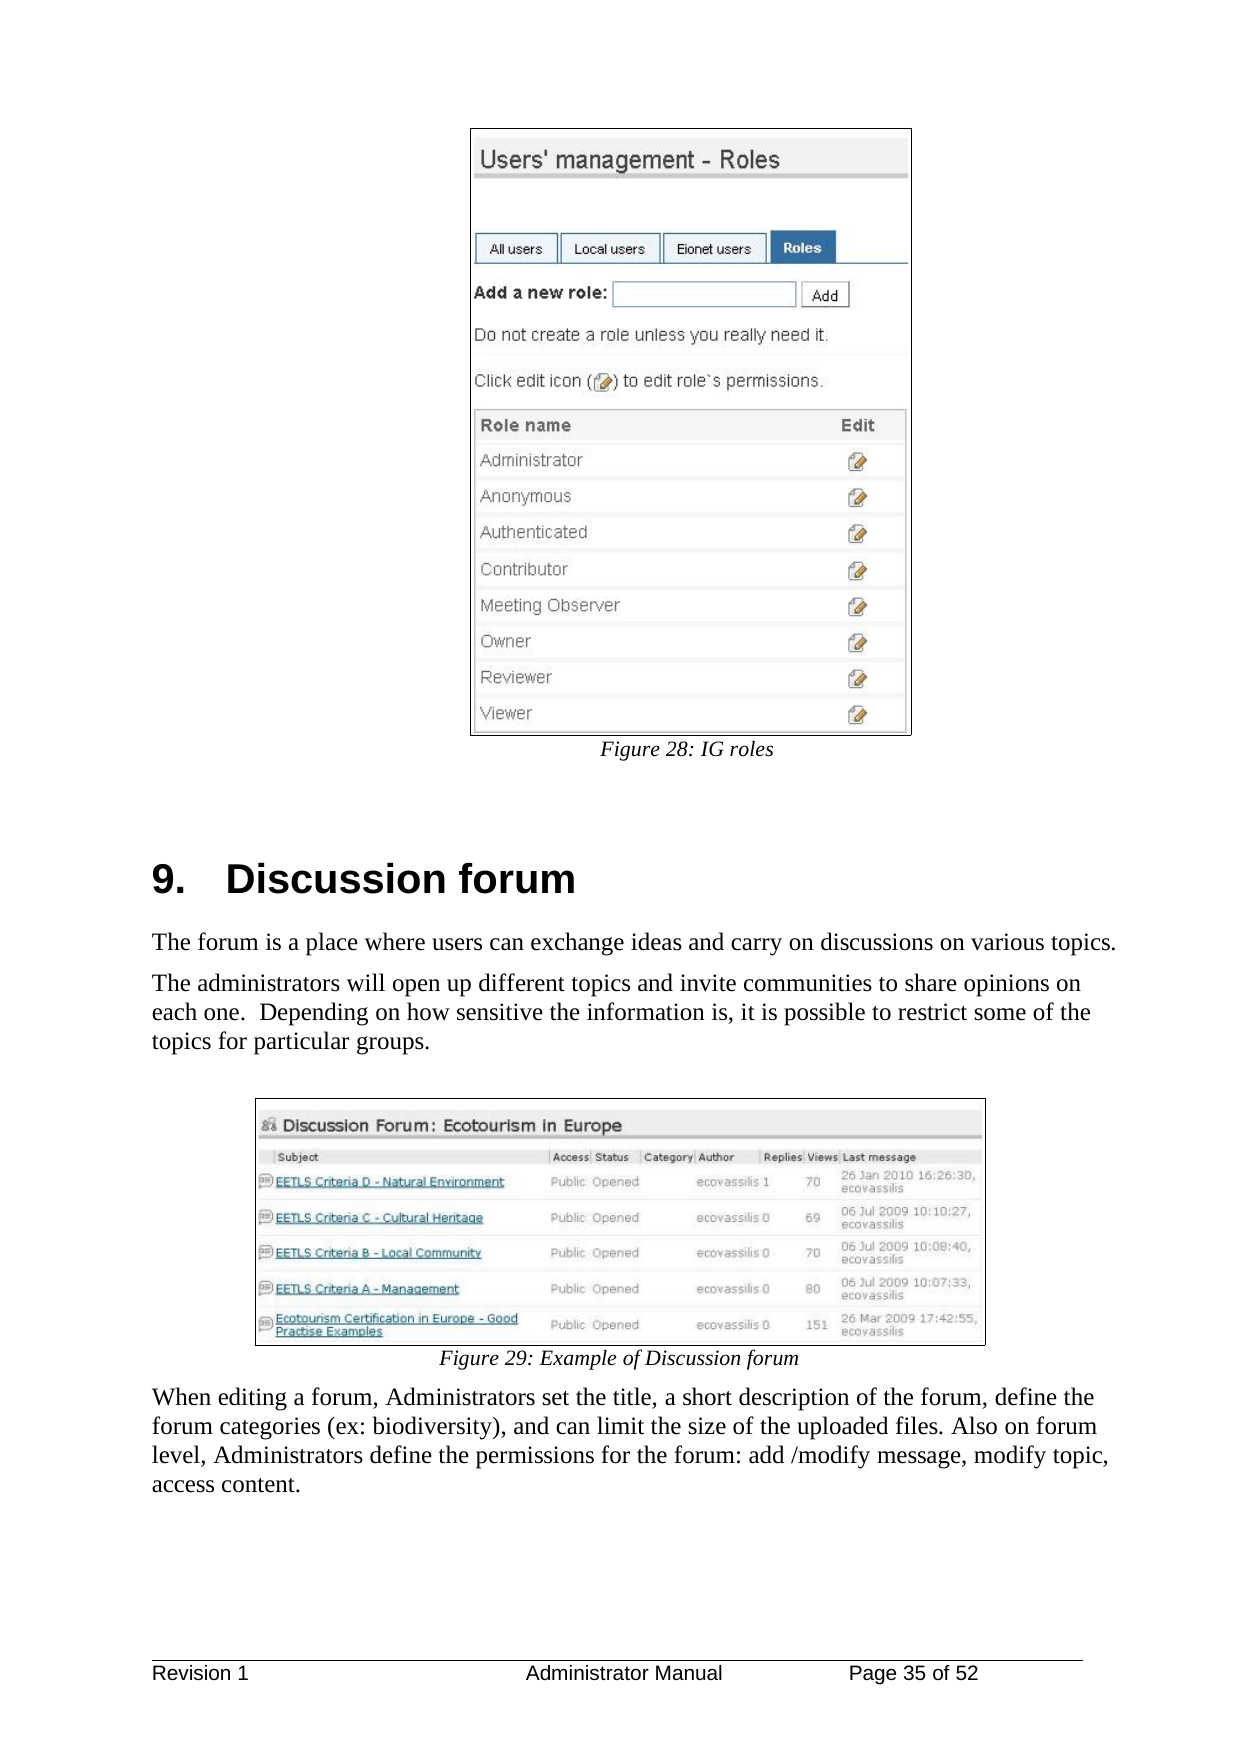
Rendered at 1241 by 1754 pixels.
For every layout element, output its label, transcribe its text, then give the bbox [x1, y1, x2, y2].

subtitle Discussion forum [151, 854, 1120, 902]
text When editing a forum, Administrators set the title, a short description of the forum, define the forum categories (ex: biodiversity), and can limit the size of the uploaded files. Also on forum level, Administrators define the permissions for the forum: add /modify message, modify topic, access content. [152, 1067, 1120, 1498]
text The administrators will open up different topics and invite communities to share opinions on each one. Depending on how sensitive the information is, it is possible to restrict some of the topics for particular groups. [152, 968, 1120, 1055]
picture [258, 1101, 983, 1342]
text Figure 29: Example of Discussion forum [255, 1346, 985, 1371]
text Figure 28: IG roles [297, 125, 1084, 761]
text [256, 1099, 985, 1345]
text The forum is a place where users can exchange ideas and carry on discussions on various topics. [152, 927, 1120, 956]
picture [473, 131, 909, 733]
